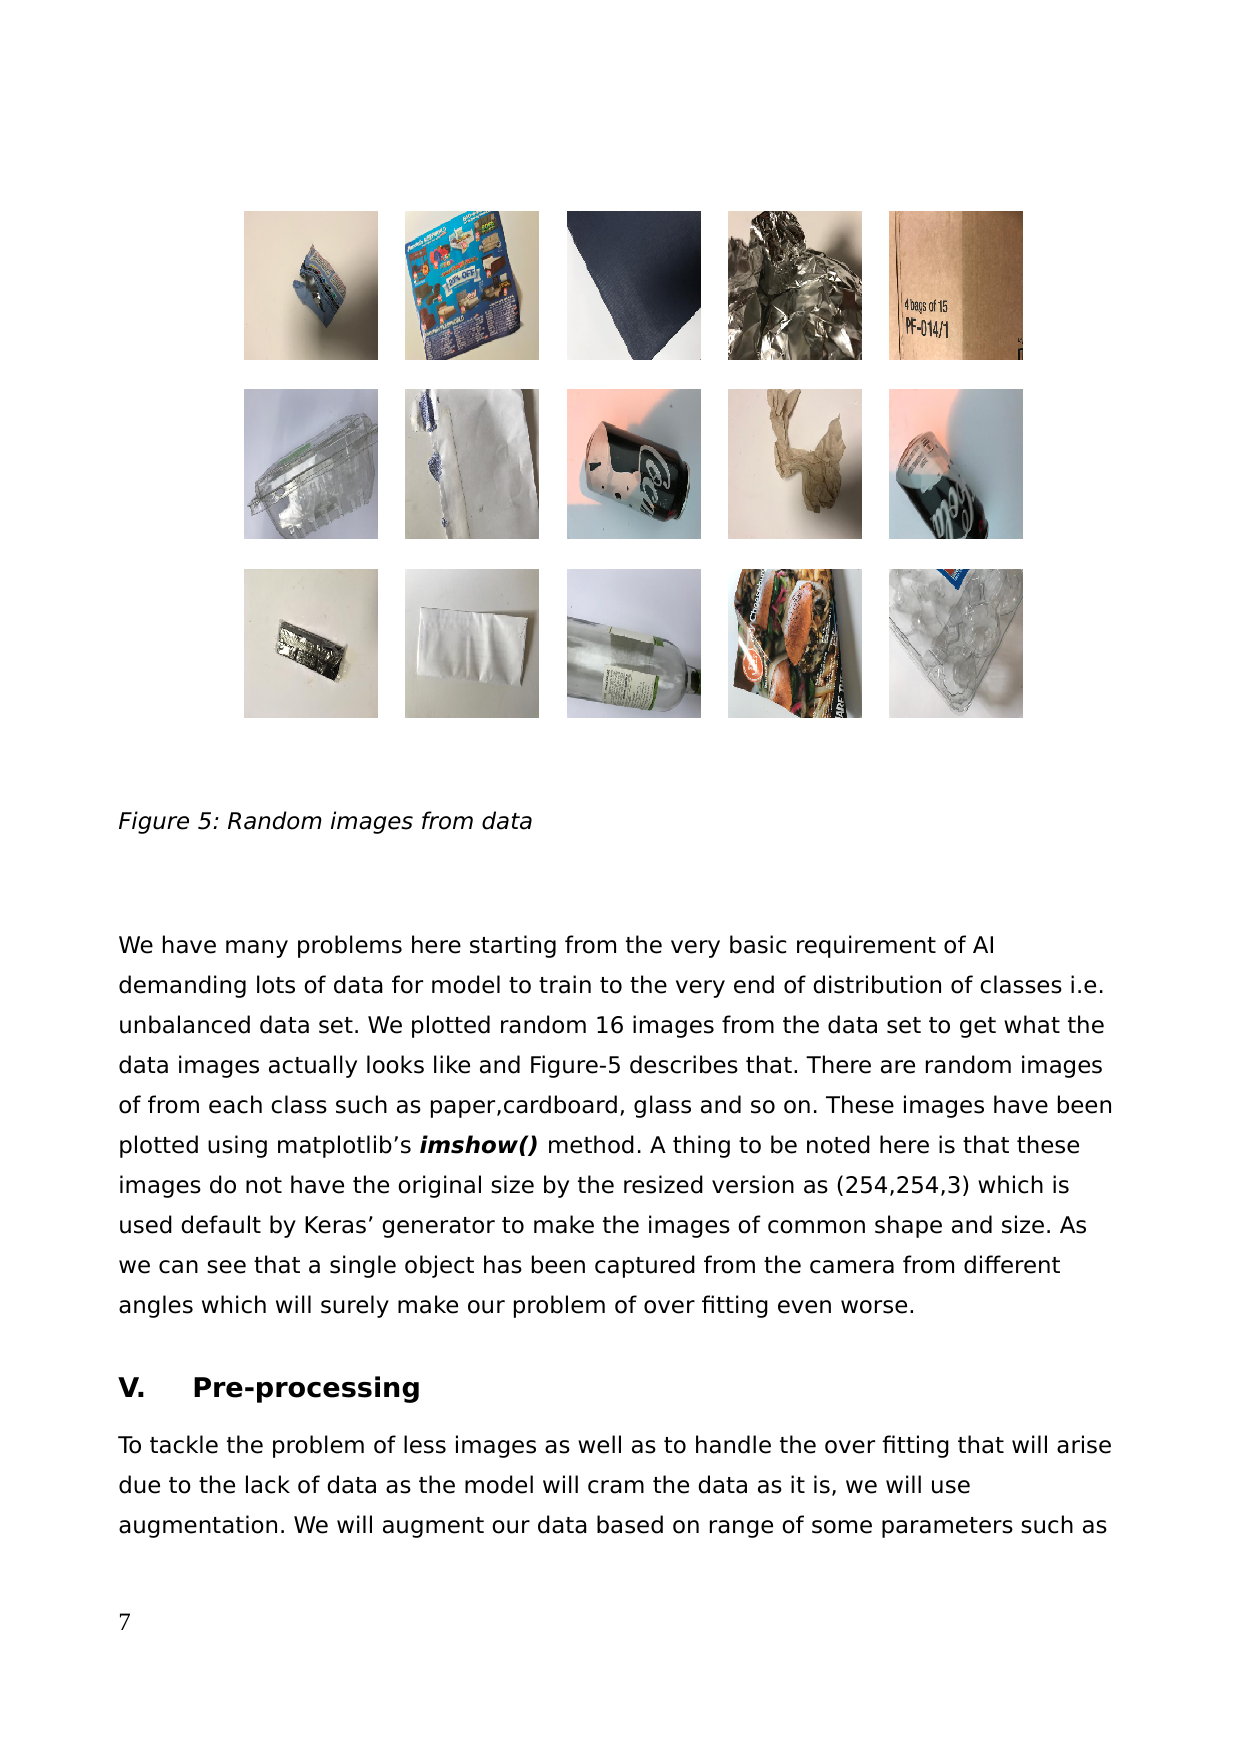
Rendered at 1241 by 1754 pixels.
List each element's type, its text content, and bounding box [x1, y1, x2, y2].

text We have many problems here starting from the very basic requirement of AI demanding lots of data for model to train to the very end of distribution of classes i.e. unbalanced data set. We plotted random 16 images from the data set to get what the data images actually looks like and Figure-5 describes that. There are random images of from each class such as paper,cardboard, glass and so on. These images have been plotted using matplotlib’s imshow() method. A thing to be noted here is that these images do not have the original size by the resized version as (254,254,3) which is used default by Keras’ generator to make the images of common shape and size. As we can see that a single object has been captured from the camera from different angles which will surely make our problem of over fitting even worse. [118, 932, 1122, 1319]
text To tackle the problem of less images as well as to handle the over fitting that will arise due to the lack of data as the model will cram the data as it is, we will use augmentation. We will augment our data based on range of some parameters such as [118, 1432, 1122, 1538]
subtitle Pre-processing [118, 1372, 1122, 1404]
text Figure 5: Random images from data [118, 803, 1122, 834]
picture [118, 130, 1123, 803]
